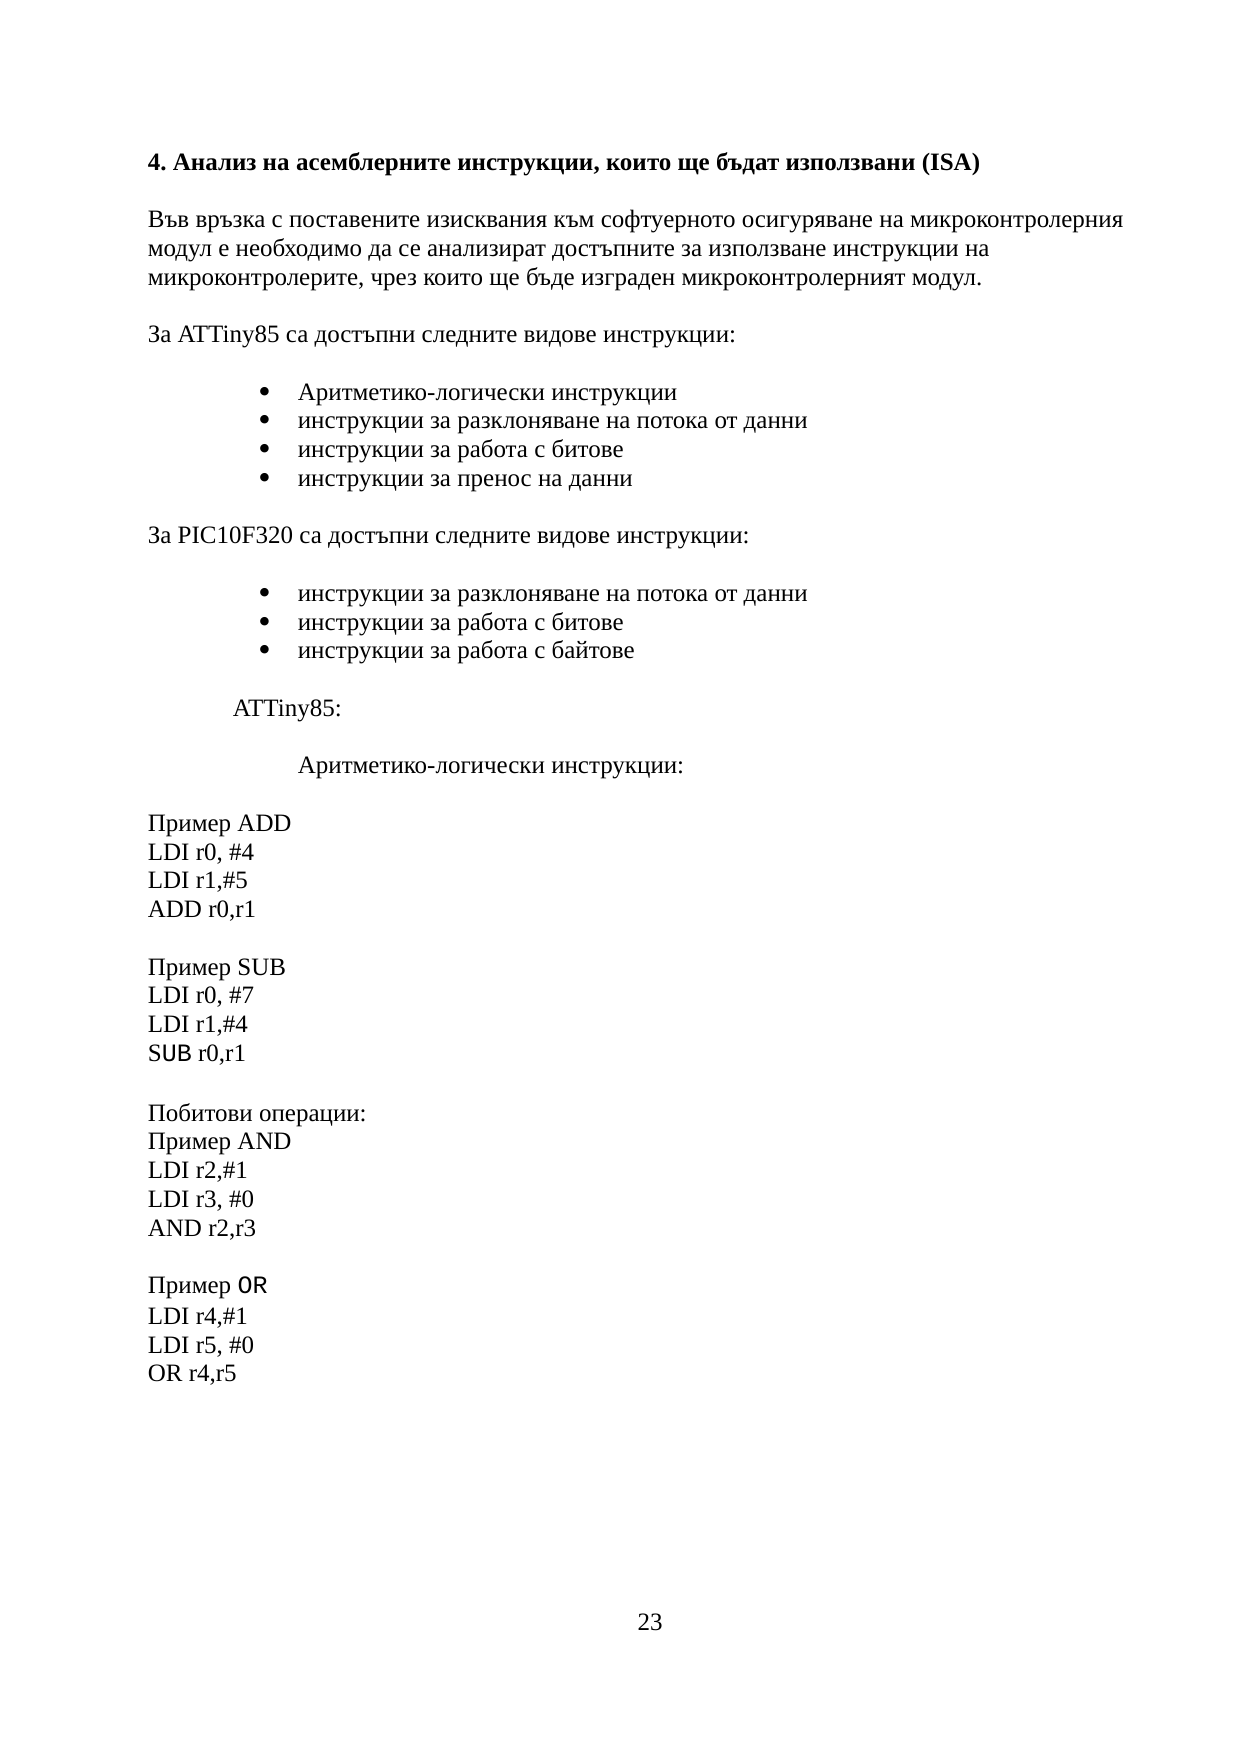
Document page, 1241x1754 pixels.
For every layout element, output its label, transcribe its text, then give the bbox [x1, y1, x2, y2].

text LDI r3, #0 [148, 1184, 1152, 1213]
list инструкции за работа с байтове [260, 636, 1152, 664]
text За PIC10F320 са достъпни следните видове инструкции: [148, 521, 1152, 549]
text LDI r0, #7 [148, 981, 1152, 1009]
text LDI r1,#4 [148, 1009, 1152, 1038]
text LDI r0, #4 [148, 837, 1152, 866]
text SUB r0,r1 [148, 1038, 1152, 1069]
text Аритметико-логически инструкции: [298, 751, 1152, 779]
list инструкции за разклоняване на потока от данни [260, 578, 1152, 607]
text LDI r2,#1 [148, 1155, 1152, 1184]
text Пример OR [148, 1270, 1152, 1301]
text Пример AND [148, 1126, 1152, 1155]
text LDI r5, #0 [148, 1330, 1152, 1358]
list Аритметико-логически инструкции [260, 377, 1152, 406]
list инструкции за пренос на данни [260, 463, 1152, 492]
text OR r4,r5 [148, 1358, 1152, 1387]
text Във връзка с поставените изисквания към софтуерното осигуряване на микроконтролерния модул е необходимо да се анализират достъпните за използване инструкции на микроконтролерите, чрез които ще бъде изграден микроконтролерният модул. [148, 204, 1152, 291]
list инструкции за работа с битове [260, 607, 1152, 636]
text AND r2,r3 [148, 1213, 1152, 1241]
text Пример ADD [148, 808, 1152, 837]
text За ATTiny85 са достъпни следните видове инструкции: [148, 319, 1152, 348]
text Пример SUB [148, 952, 1152, 981]
list инструкции за работа с битове [260, 434, 1152, 463]
text ADD r0,r1 [148, 894, 1152, 923]
text 4. Анализ на асемблерните инструкции, които ще бъдат използвани (ISA) [148, 147, 1152, 176]
text LDI r1,#5 [148, 866, 1152, 894]
text ATTiny85: [148, 693, 1152, 722]
text LDI r4,#1 [148, 1301, 1152, 1330]
list инструкции за разклоняване на потока от данни [260, 406, 1152, 434]
text Побитови операции: [148, 1098, 1152, 1126]
